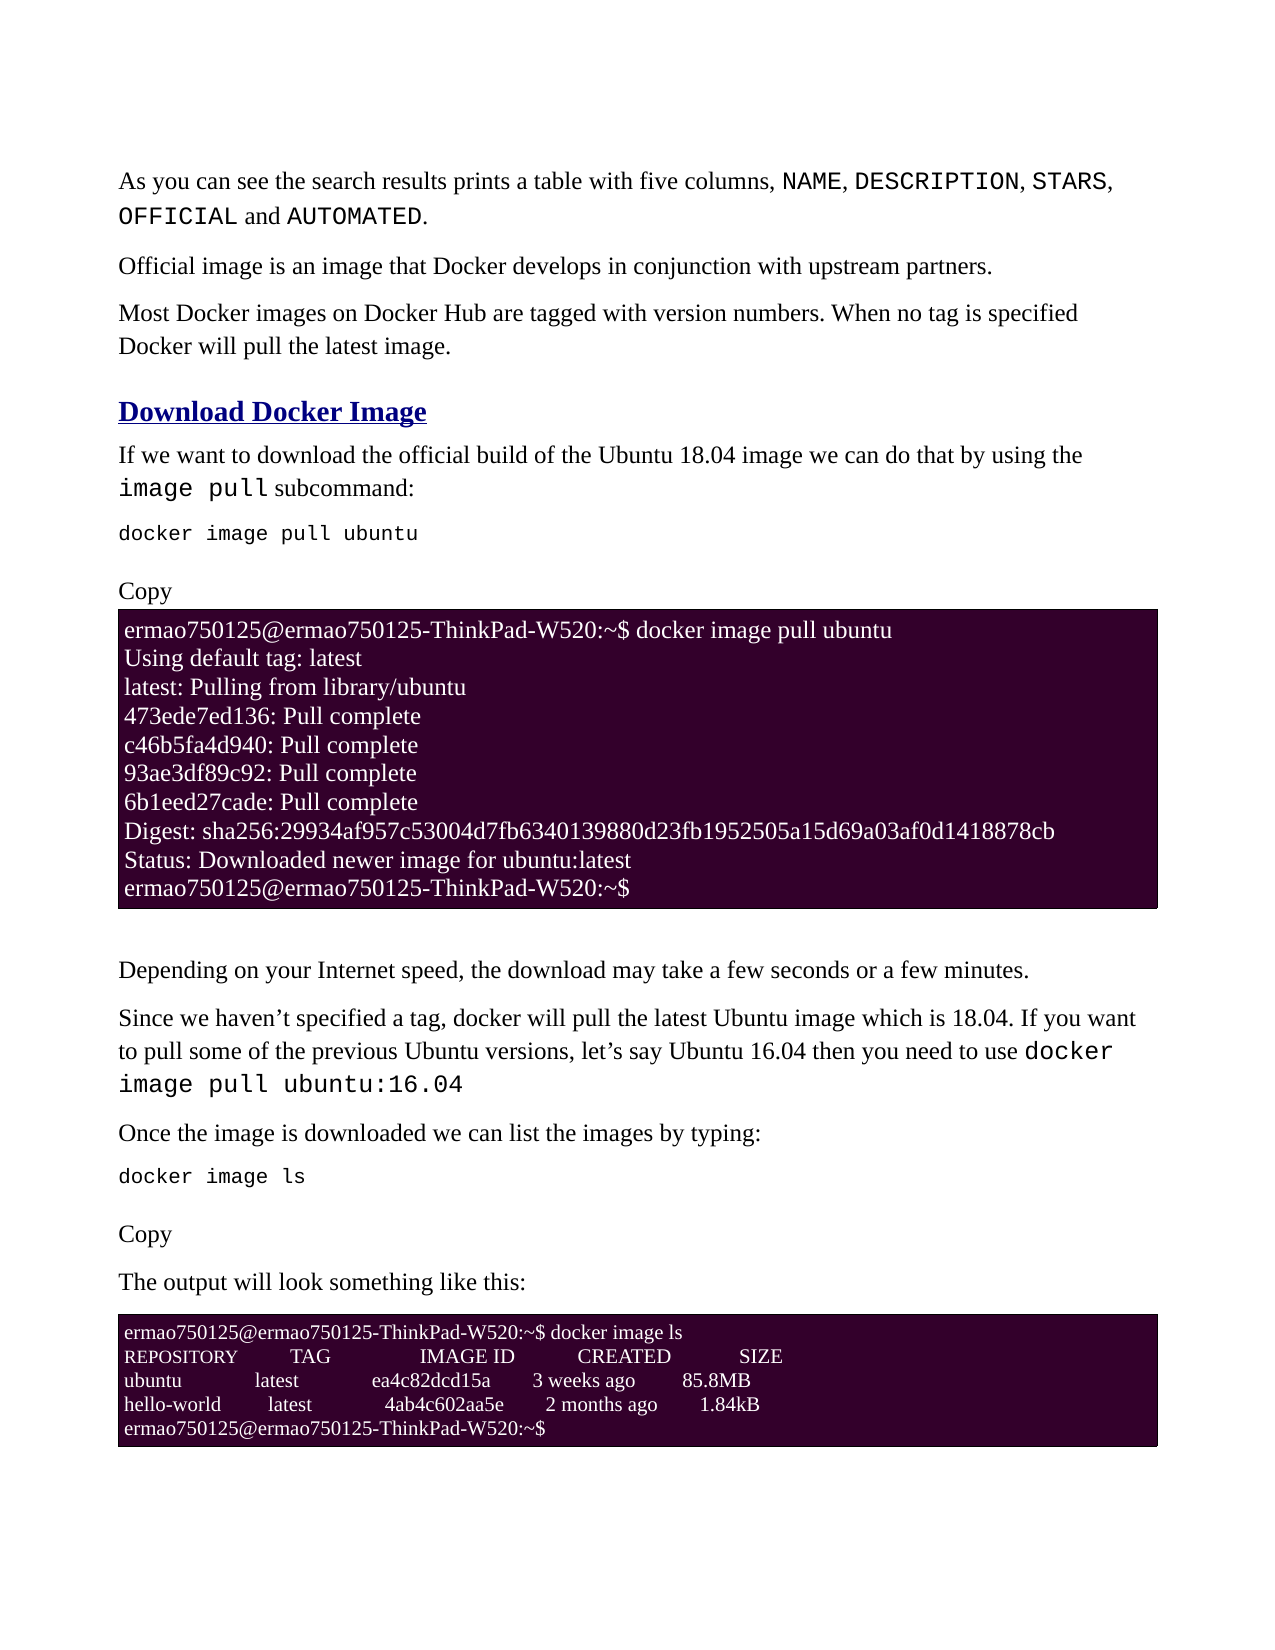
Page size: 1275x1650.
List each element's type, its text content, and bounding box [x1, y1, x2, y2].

table_header ermao750125@ermao750125-ThinkPad-W520:~$ docker image ls REPOSITORY TAG IMAGE ID CREATED SIZE ubuntu latest ea4c82dcd15a 3 weeks ago 85.8MB hello-world latest 4ab4c602aa5e 2 months ago 1.84kB ermao750125@ermao750125-ThinkPad-W520:~$ [119, 1315, 1157, 1446]
text The output will look something like this: [118, 1267, 1157, 1295]
text Since we haven’t specified a tag, docker will pull the latest Ubuntu image which is 18.04. If you want to pull some of the previous Ubuntu versions, let’s say Ubuntu 16.04 then you need to use docker image pull ubuntu:16.04 [118, 1003, 1157, 1099]
text Most Docker images on Docker Hub are tagged with version numbers. When no tag is specified Docker will pull the latest image. [118, 298, 1157, 360]
text Depending on your Internet speed, the download may take a few seconds or a few minutes. [118, 956, 1157, 984]
text Once the image is downloaded we can list the images by typing: [118, 1118, 1157, 1147]
text Official image is an image that Docker develops in conjunction with upstream partners. [118, 251, 1157, 279]
text docker image ls [118, 1166, 1157, 1189]
text If we want to download the official build of the Ubuntu 18.04 image we can do that by using the image pull subcommand: [118, 440, 1157, 503]
text As you can see the search results prints a table with five columns, NAME, DESCRIPTION, STARS, OFFICIAL and AUTOMATED. [118, 166, 1157, 232]
text Copy [118, 576, 1157, 604]
text docker image pull ubuntu [118, 523, 1157, 546]
text Copy [118, 1219, 1157, 1248]
table_header ermao750125@ermao750125-ThinkPad-W520:~$ docker image pull ubuntu Using default tag: latest latest: Pulling from library/ubuntu 473ede7ed136: Pull complete c46b5fa4d940: Pull complete 93ae3df89c92: Pull complete 6b1eed27cade: Pull complete Digest: sha256:29934af957c53004d7fb6340139880d23fb1952505a15d69a03af0d1418878cb Status: Downloaded newer image for ubuntu:latest ermao750125@ermao750125-ThinkPad-W520:~$ [119, 610, 1157, 908]
subtitle Download Docker Image [118, 394, 1157, 427]
